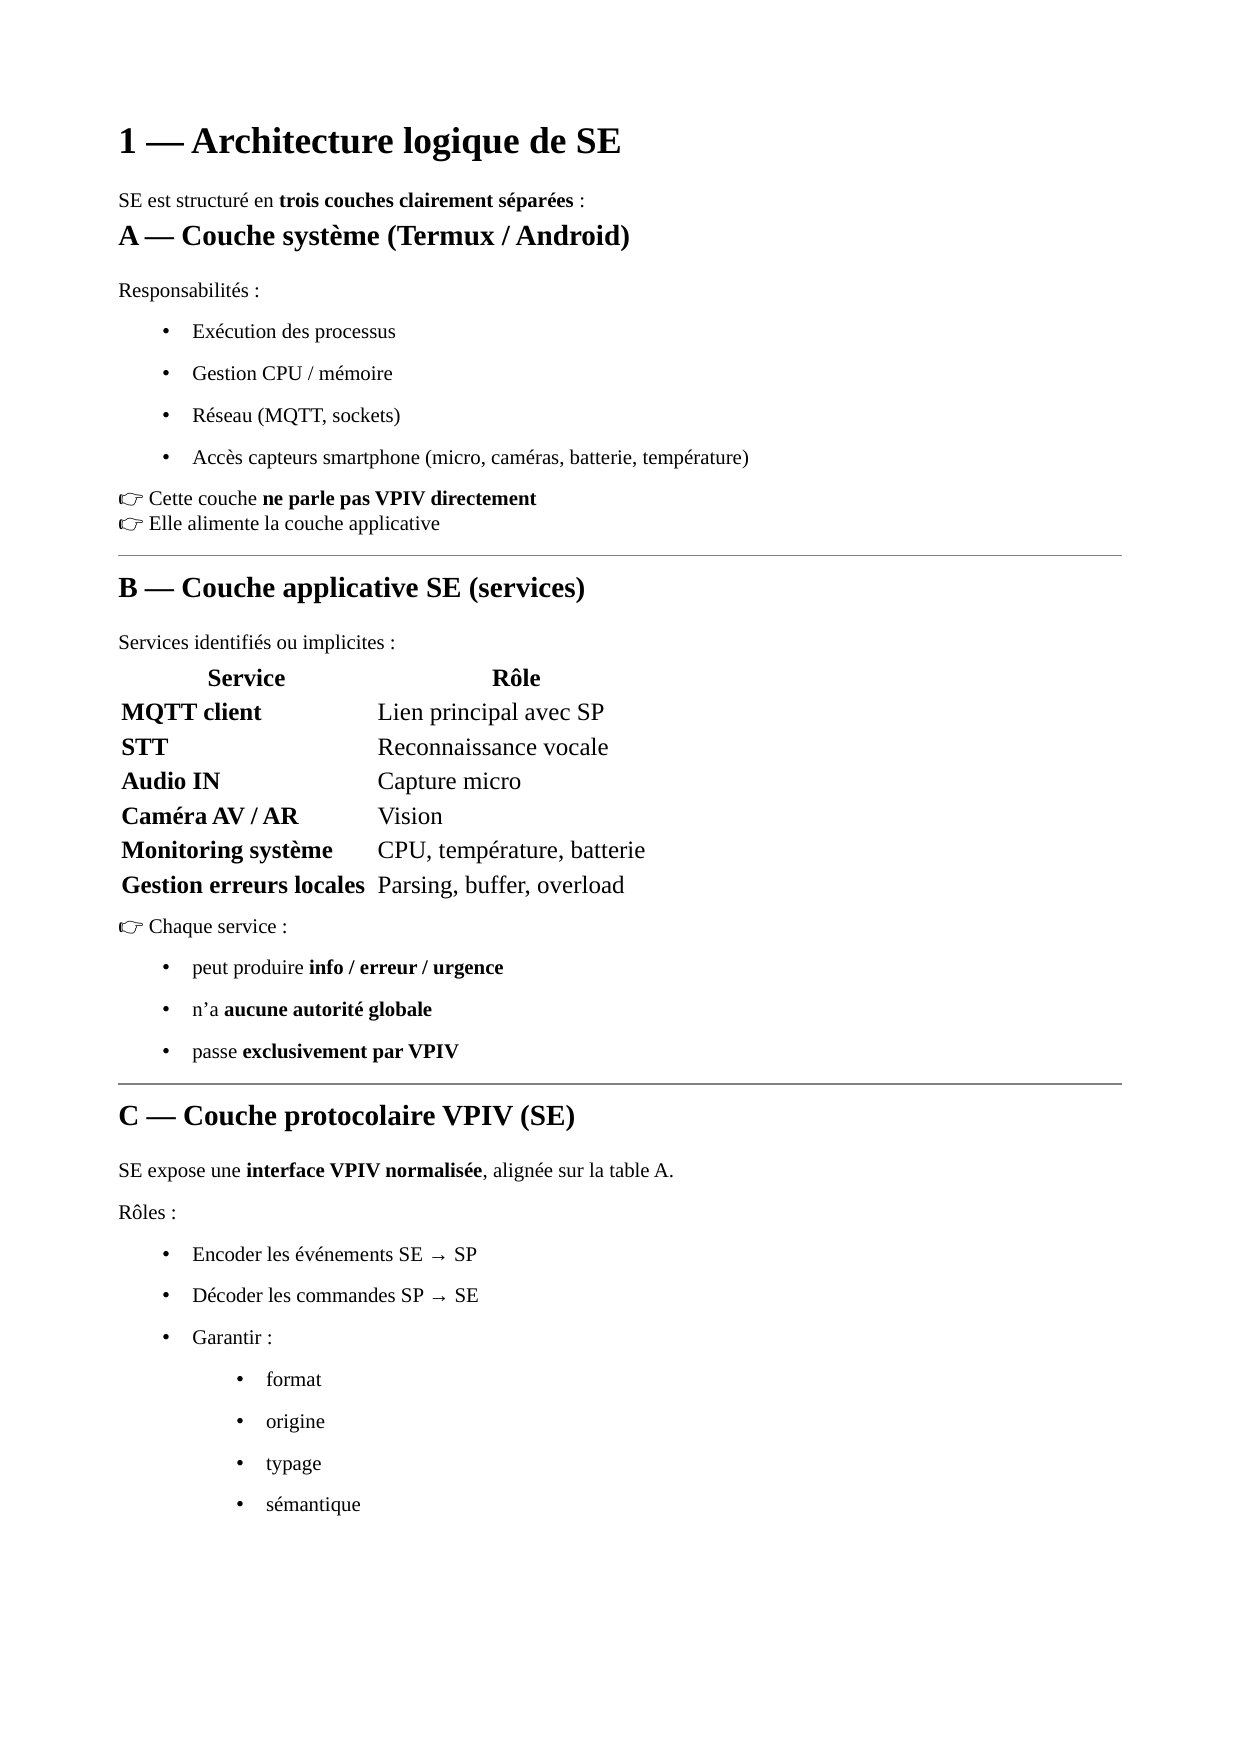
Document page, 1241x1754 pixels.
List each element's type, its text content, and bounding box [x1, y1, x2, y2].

text SE est structuré en trois couches clairement séparées : [118, 188, 1122, 212]
text Responsabilités : [118, 277, 1122, 302]
table_cell Monitoring système [118, 833, 374, 867]
list Décoder les commandes SP → SE [162, 1283, 1122, 1307]
table_cell Vision [375, 798, 658, 833]
text 👉 Cette couche ne parle pas VPIV directement 👉 Elle alimente la couche applicative [118, 486, 1122, 534]
text 👉 Chaque service : [118, 913, 1122, 938]
list peut produire info / erreur / urgence [162, 955, 1122, 979]
table_header Rôle [375, 660, 658, 694]
table_cell CPU, température, batterie [375, 833, 658, 867]
list origine [236, 1409, 1122, 1433]
table_cell STT [118, 729, 374, 763]
subtitle 1 — Architecture logique de SE [118, 118, 1122, 161]
list Exécution des processus [162, 319, 1122, 343]
table_cell Caméra AV / AR [118, 798, 374, 833]
list n’a aucune autorité globale [162, 997, 1122, 1021]
table_cell MQTT client [118, 694, 374, 729]
list passe exclusivement par VPIV [162, 1039, 1122, 1063]
text Rôles : [118, 1200, 1122, 1224]
table_cell Audio IN [118, 764, 374, 798]
list Garantir : [162, 1325, 1122, 1349]
subtitle C — Couche protocolaire VPIV (SE) [118, 1098, 1122, 1132]
list typage [236, 1451, 1122, 1474]
list Réseau (MQTT, sockets) [162, 403, 1122, 427]
list Accès capteurs smartphone (micro, caméras, batterie, température) [162, 444, 1122, 469]
subtitle B — Couche applicative SE (services) [118, 570, 1122, 603]
table_cell Parsing, buffer, overload [375, 867, 658, 902]
list Encoder les événements SE → SP [162, 1242, 1122, 1266]
table_cell Capture micro [375, 764, 658, 798]
text SE expose une interface VPIV normalisée, alignée sur la table A. [118, 1158, 1122, 1182]
text Services identifiés ou implicites : [118, 630, 1122, 654]
list Gestion CPU / mémoire [162, 361, 1122, 385]
list format [236, 1367, 1122, 1391]
table_cell Gestion erreurs locales [118, 867, 374, 902]
list sémantique [236, 1492, 1122, 1516]
subtitle A — Couche système (Termux / Android) [118, 218, 1122, 251]
table_cell Reconnaissance vocale [375, 729, 658, 763]
table_header Service [118, 660, 374, 694]
table_cell Lien principal avec SP [375, 694, 658, 729]
